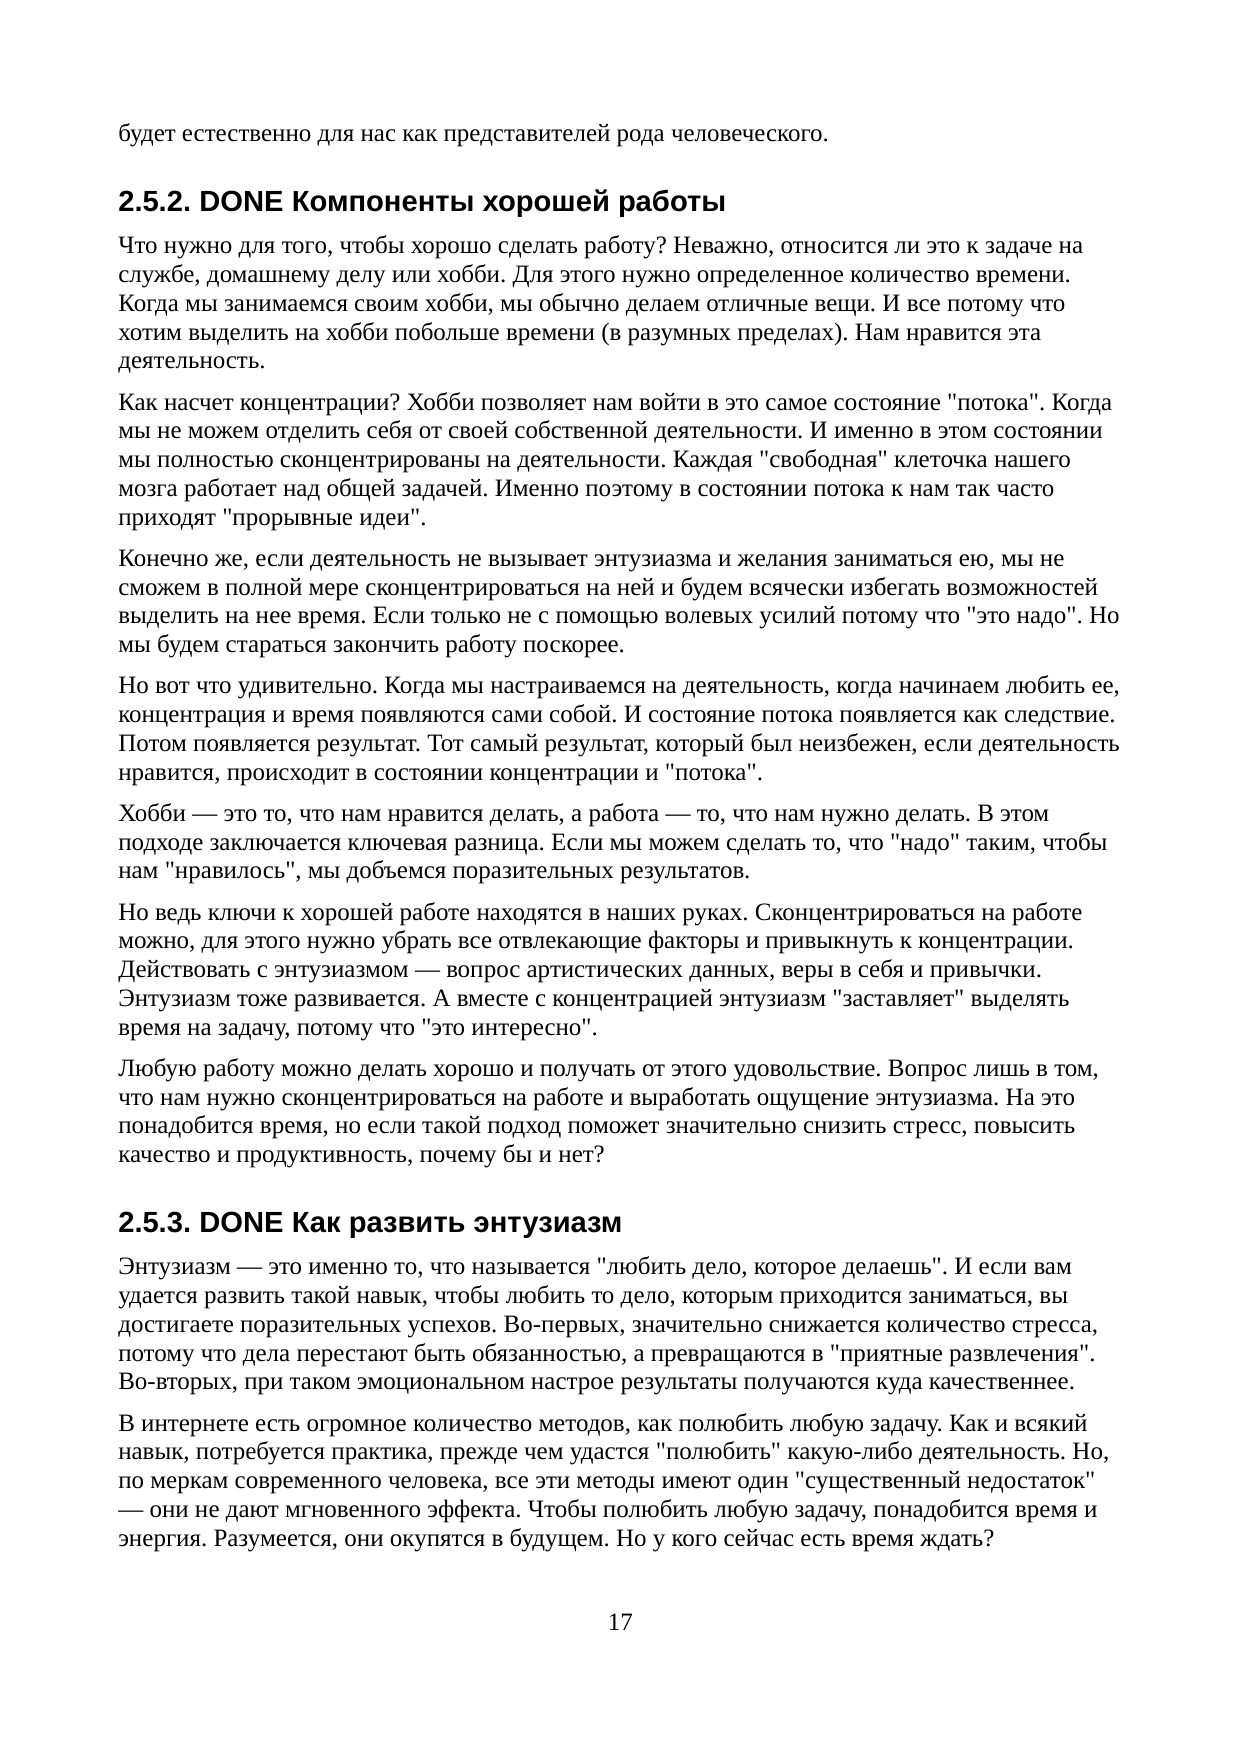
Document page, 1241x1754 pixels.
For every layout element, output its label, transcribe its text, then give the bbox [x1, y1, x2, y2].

text Но ведь ключи к хорошей работе находятся в наших руках. Сконцентрироваться на работе можно, для этого нужно убрать все отвлекающие факторы и привыкнуть к концентрации. Действовать с энтузиазмом — вопрос артистических данных, веры в себя и привычки. Энтузиазм тоже развивается. А вместе с концентрацией энтузиазм "заставляет" выделять время на задачу, потому что "это интересно". [118, 897, 1122, 1040]
text Энтузиазм — это именно то, что называется "любить дело, которое делаешь". И если вам удается развить такой навык, чтобы любить то дело, которым приходится заниматься, вы достигаете поразительных успехов. Во-первых, значительно снижается количество стресса, потому что дела перестают быть обязанностью, а превращаются в "приятные развлечения". Во-вторых, при таком эмоциональном настрое результаты получаются куда качественнее. [118, 1251, 1122, 1395]
text Но вот что удивительно. Когда мы настраиваемся на деятельность, когда начинаем любить ее, концентрация и время появляются сами собой. И состояние потока появляется как следствие. Потом появляется результат. Тот самый результат, который был неизбежен, если деятельность нравится, происходит в состоянии концентрации и "потока". [118, 670, 1122, 785]
subtitle DONE Как развить энтузиазм [118, 1205, 1122, 1239]
subtitle DONE Компоненты хорошей работы [118, 184, 1122, 218]
text В интернете есть огромное количество методов, как полюбить любую задачу. Как и всякий навык, потребуется практика, прежде чем удастся "полюбить" какую-либо деятельность. Но, по меркам современного человека, все эти методы имеют один "существенный недостаток" — они не дают мгновенного эффекта. Чтобы полюбить любую задачу, понадобится время и энергия. Разумеется, они окупятся в будущем. Но у кого сейчас есть время ждать? [118, 1408, 1122, 1551]
text будет естественно для нас как представителей рода человеческого. [118, 118, 1122, 147]
text Как насчет концентрации? Хобби позволяет нам войти в это самое состояние "потока". Когда мы не можем отделить себя от своей собственной деятельности. И именно в этом состоянии мы полностью сконцентрированы на деятельности. Каждая "свободная" клеточка нашего мозга работает над общей задачей. Именно поэтому в состоянии потока к нам так часто приходят "прорывные идеи". [118, 387, 1122, 530]
text Конечно же, если деятельность не вызывает энтузиазма и желания заниматься ею, мы не сможем в полной мере сконцентрироваться на ней и будем всячески избегать возможностей выделить на нее время. Если только не с помощью волевых усилий потому что "это надо". Но мы будем стараться закончить работу поскорее. [118, 543, 1122, 658]
text Что нужно для того, чтобы хорошо сделать работу? Неважно, относится ли это к задаче на службе, домашнему делу или хобби. Для этого нужно определенное количество времени. Когда мы занимаемся своим хобби, мы обычно делаем отличные вещи. И все потому что хотим выделить на хобби побольше времени (в разумных пределах). Нам нравится эта деятельность. [118, 230, 1122, 374]
text Любую работу можно делать хорошо и получать от этого удовольствие. Вопрос лишь в том, что нам нужно сконцентрироваться на работе и выработать ощущение энтузиазма. На это понадобится время, но если такой подход поможет значительно снизить стресс, повысить качество и продуктивность, почему бы и нет? [118, 1053, 1122, 1168]
text Хобби — это то, что нам нравится делать, а работа — то, что нам нужно делать. В этом подходе заключается ключевая разница. Если мы можем сделать то, что "надо" таким, чтобы нам "нравилось", мы добъемся поразительных результатов. [118, 798, 1122, 884]
